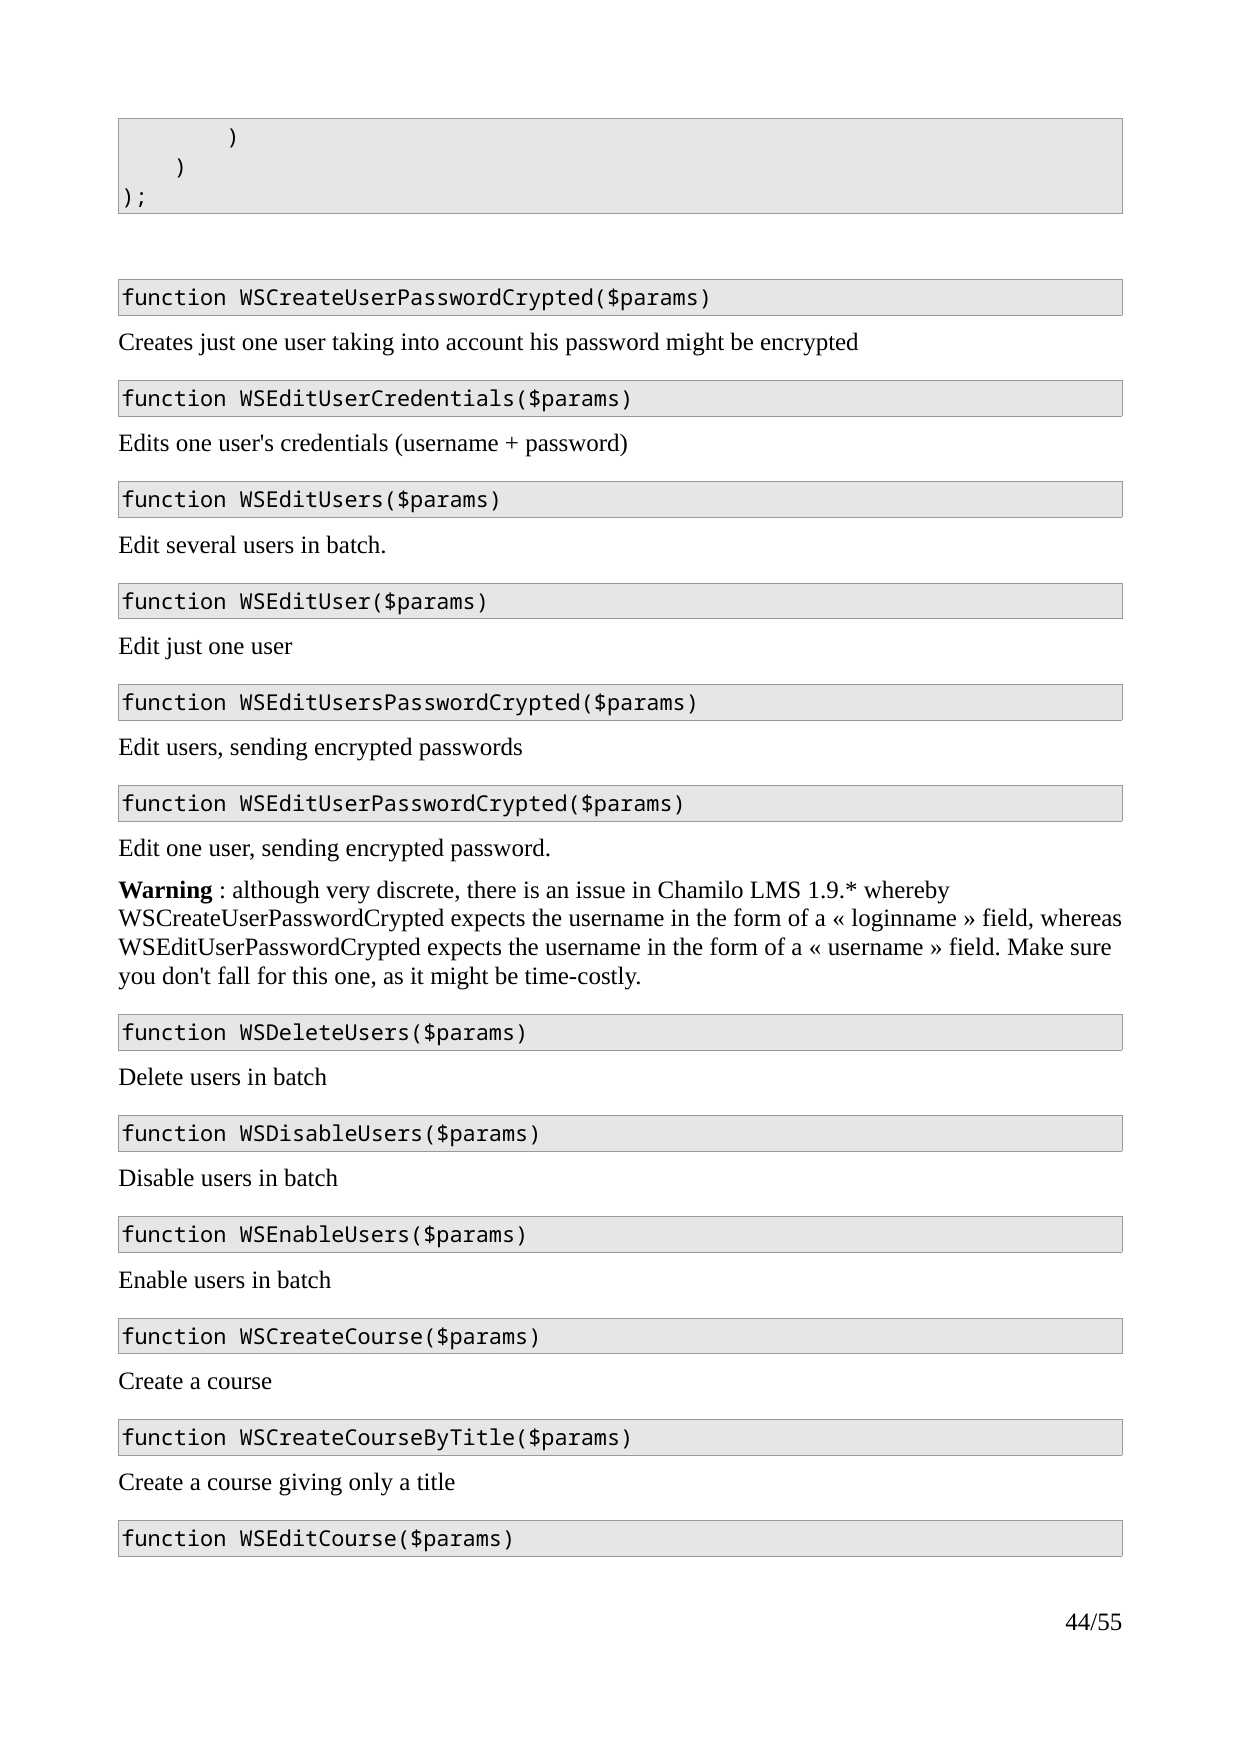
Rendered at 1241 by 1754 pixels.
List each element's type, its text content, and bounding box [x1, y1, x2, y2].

text Edit one user, sending encrypted password. [118, 833, 1122, 862]
text function WSEditUsers($params) [119, 482, 1122, 517]
text Disable users in batch [118, 1163, 1122, 1192]
text Edit several users in batch. [118, 530, 1122, 558]
text function WSCreateUserPasswordCrypted($params) [119, 280, 1122, 315]
text Edit users, sending encrypted passwords [118, 732, 1122, 761]
text function WSEditCourse($params) [119, 1521, 1122, 1556]
text function WSEditUser($params) [119, 584, 1122, 618]
text function WSEditUsersPasswordCrypted($params) [119, 685, 1122, 720]
text function WSDisableUsers($params) [119, 1116, 1122, 1151]
text Enable users in batch [118, 1265, 1122, 1293]
text Create a course giving only a title [118, 1467, 1122, 1496]
text Warning : although very discrete, there is an issue in Chamilo LMS 1.9.* whereby WSCreateUserPasswordCrypted expects the username in the form of a « loginname » field, whereas WSEditUserPasswordCrypted expects the username in the form of a « username » field. Make sure you don't fall for this one, as it might be time-costly. [118, 875, 1122, 990]
text Create a course [118, 1366, 1122, 1395]
text function WSCreateCourse($params) [119, 1319, 1122, 1353]
text Delete users in batch [118, 1062, 1122, 1091]
text function WSEnableUsers($params) [119, 1217, 1122, 1252]
text Edits one user's credentials (username + password) [118, 428, 1122, 457]
text function WSCreateCourseByTitle($params) [119, 1420, 1122, 1455]
text function WSEditUserPasswordCrypted($params) [119, 786, 1122, 821]
text function WSEditUserCredentials($params) [119, 381, 1122, 416]
text Creates just one user taking into account his password might be encrypted [118, 327, 1122, 356]
text Edit just one user [118, 631, 1122, 660]
text ) ) ); [119, 119, 1122, 213]
text function WSDeleteUsers($params) [119, 1015, 1122, 1050]
